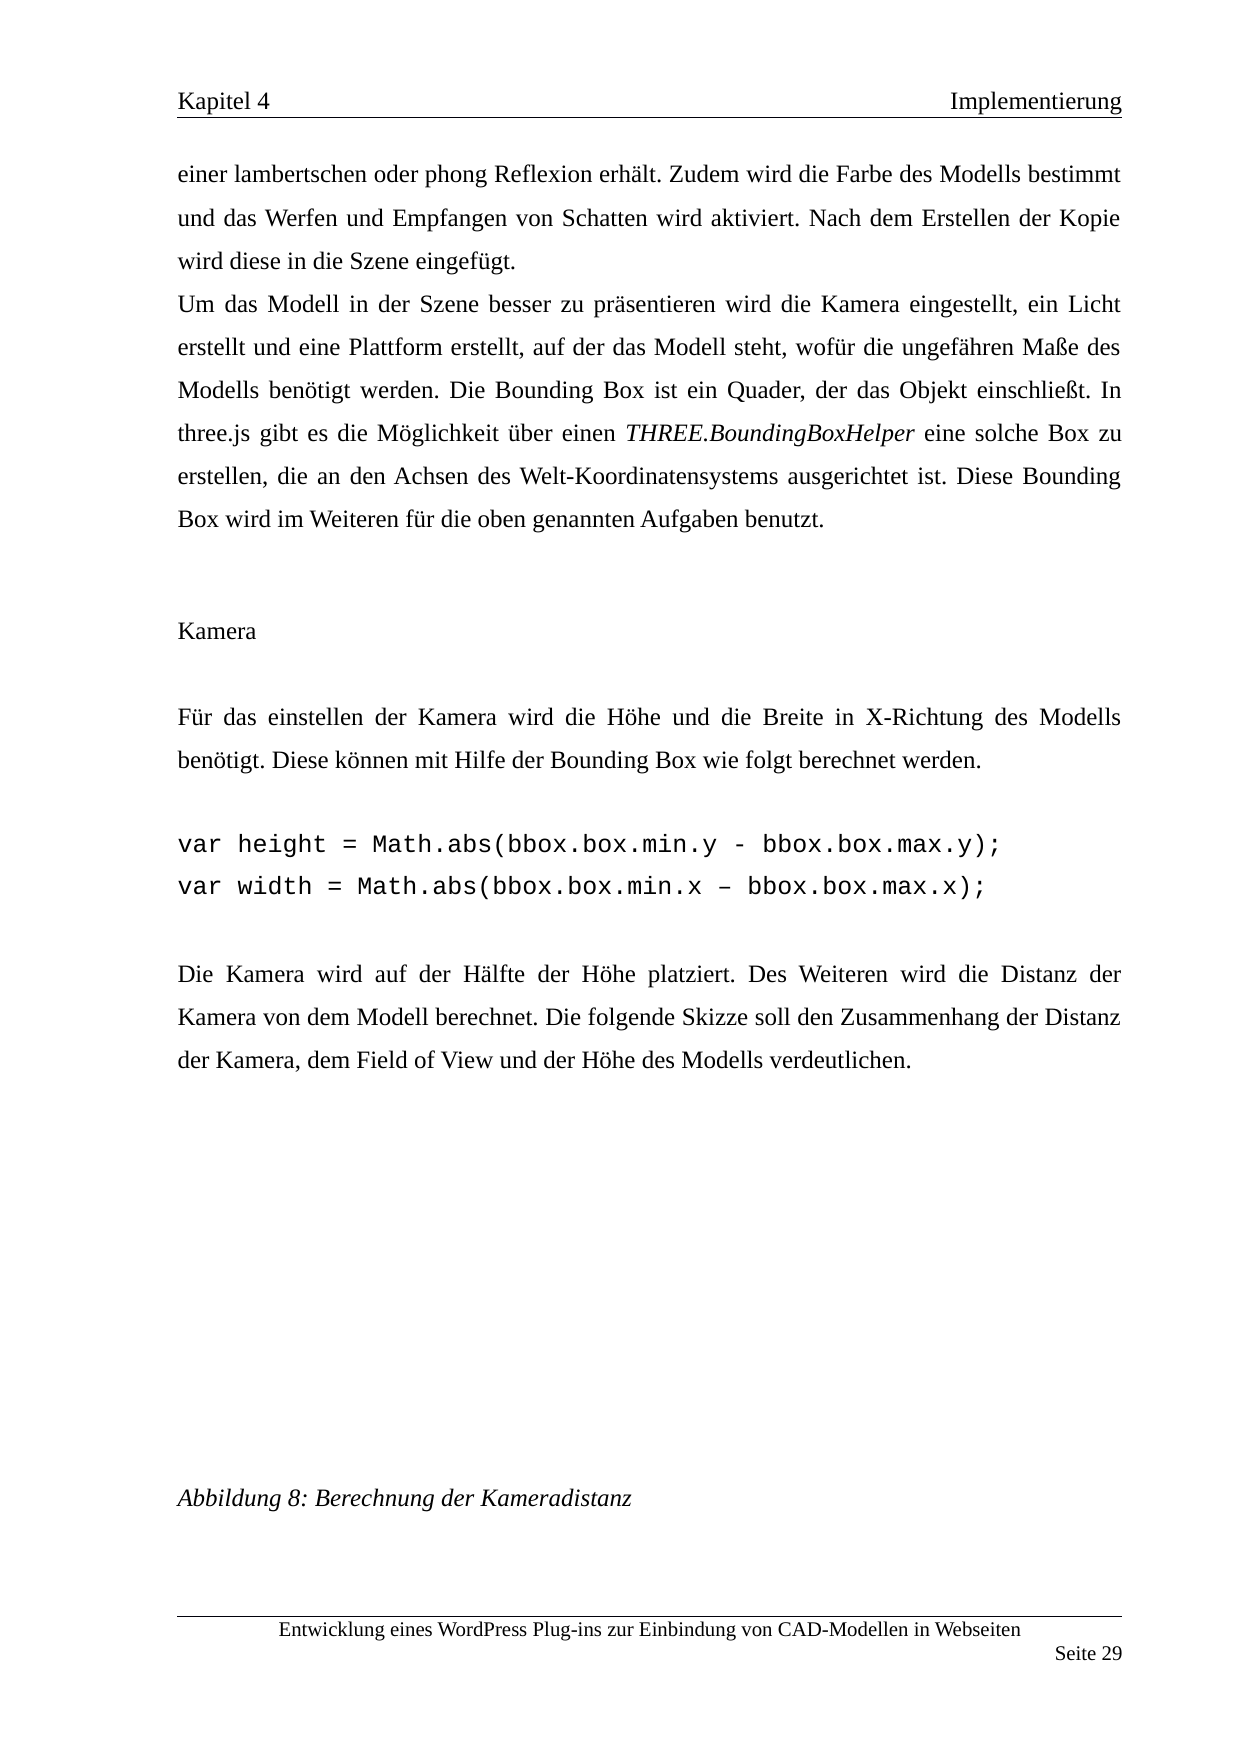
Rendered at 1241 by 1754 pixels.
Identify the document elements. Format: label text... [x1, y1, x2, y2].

text Für das einstellen der Kamera wird die Höhe und die Breite in X-Richtung des Modells benötigt. Diese können mit Hilfe der Bounding Box wie folgt berechnet werden. [177, 702, 1122, 774]
text einer lambertschen oder phong Reflexion erhält. Zudem wird die Farbe des Modells bestimmt und das Werfen und Empfangen von Schatten wird aktiviert. Nach dem Erstellen der Kopie wird diese in die Szene eingefügt. [177, 159, 1122, 274]
text var width = Math.abs(bbox.box.min.x – bbox.box.max.x); [177, 874, 1122, 902]
text Abbildung 8: Berechnung der Kameradistanz [177, 1101, 1118, 1511]
text Die Kamera wird auf der Hälfte der Höhe platziert. Des Weiteren wird die Distanz der Kamera von dem Modell berechnet. Die folgende Skizze soll den Zusammenhang der Distanz der Kamera, dem Field of View und der Höhe des Modells verdeutlichen. [177, 959, 1122, 1074]
text Kamera [177, 616, 1122, 644]
text Um das Modell in der Szene besser zu präsentieren wird die Kamera eingestellt, ein Licht erstellt und eine Plattform erstellt, auf der das Modell steht, wofür die ungefähren Maße des Modells benötigt werden. Die Bounding Box ist ein Quader, der das Objekt einschließt. In three.js gibt es die Möglichkeit über einen THREE.BoundingBoxHelper eine solche Box zu erstellen, die an den Achsen des Welt-Koordinatensystems ausgerichtet ist. Diese Bounding Box wird im Weiteren für die oben genannten Aufgaben benutzt. [177, 289, 1122, 533]
text var height = Math.abs(bbox.box.min.y - bbox.box.max.y); [177, 831, 1122, 860]
